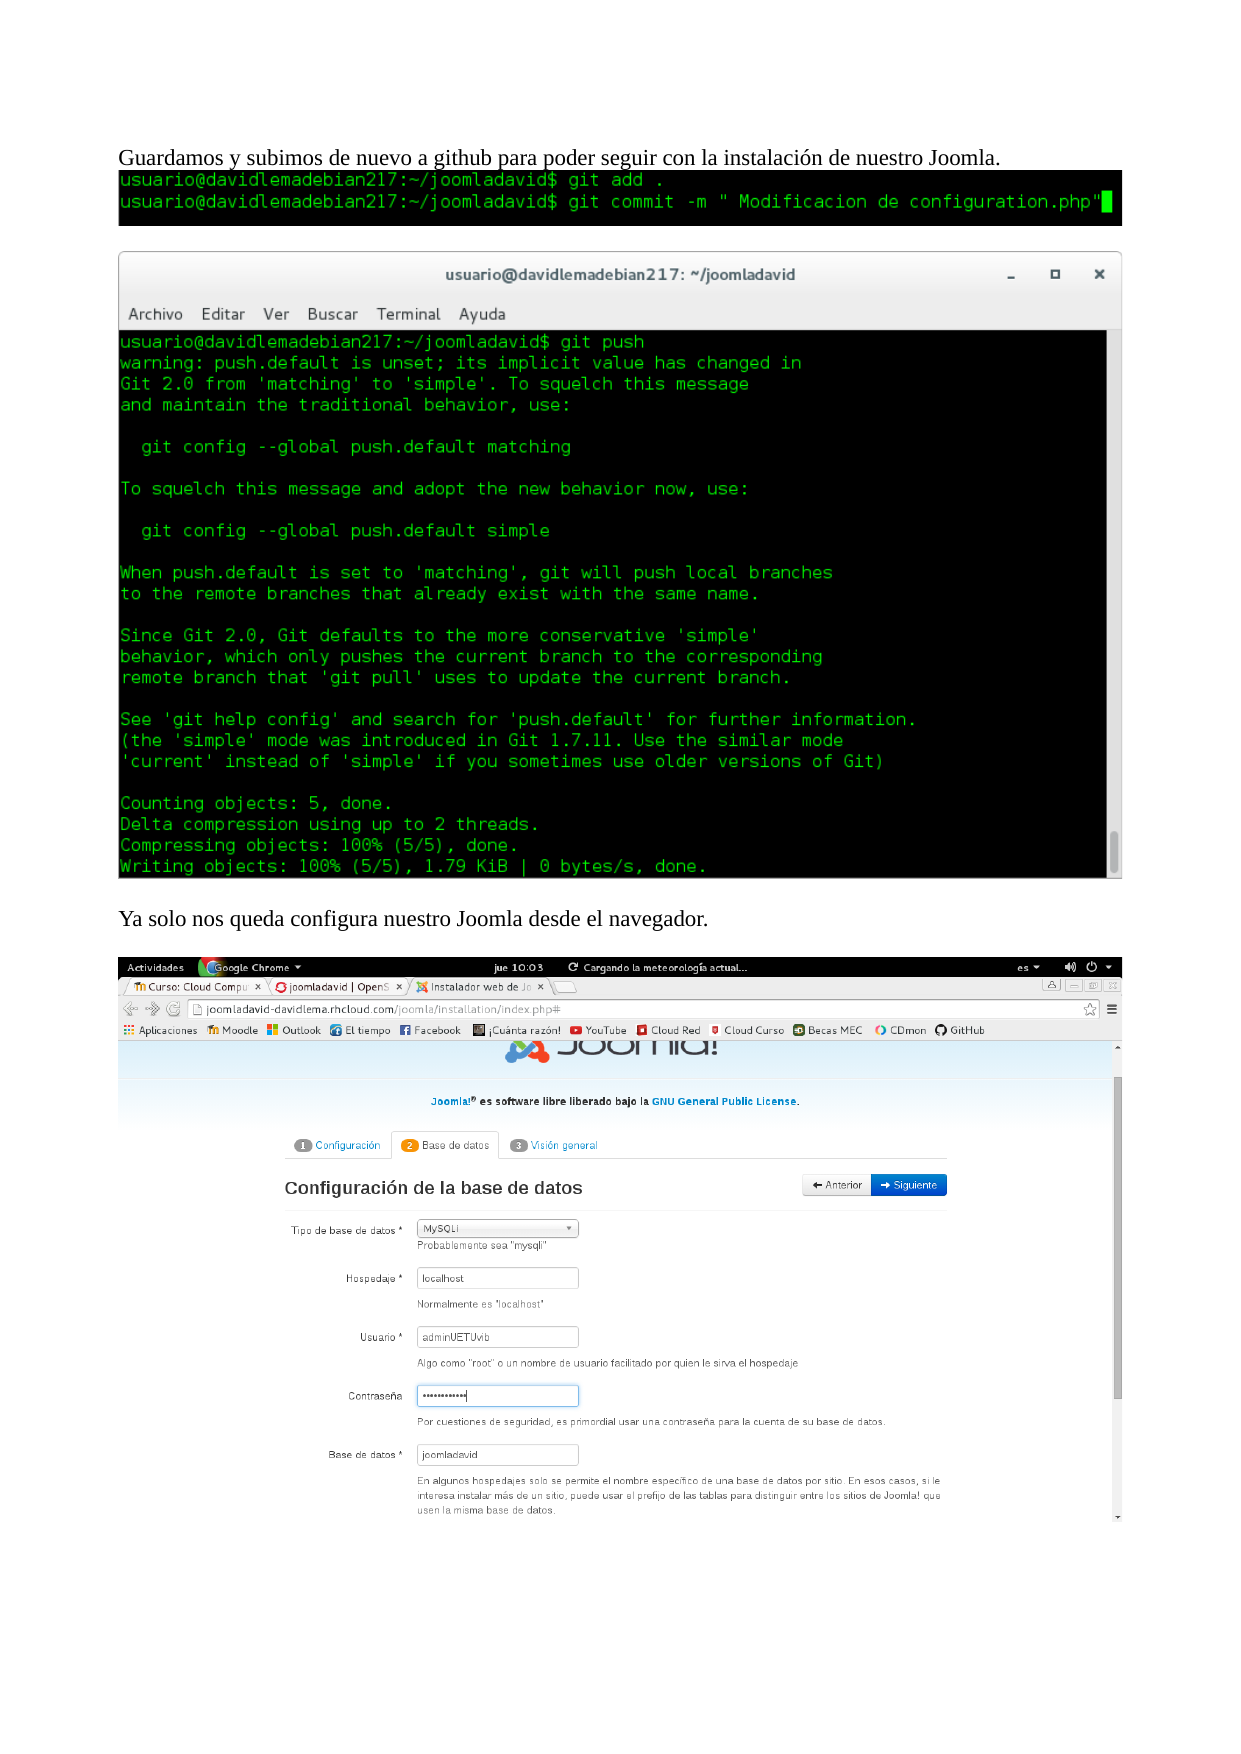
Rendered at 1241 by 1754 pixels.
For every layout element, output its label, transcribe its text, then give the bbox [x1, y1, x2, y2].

picture [118, 251, 1123, 879]
picture [118, 957, 1123, 1522]
text Ya solo nos queda configura nuestro Joomla desde el navegador. [118, 905, 1122, 931]
text Guardamos y subimos de nuevo a github para poder seguir con la instalación de nuestro Joomla. [118, 144, 1122, 170]
picture [118, 170, 1123, 226]
